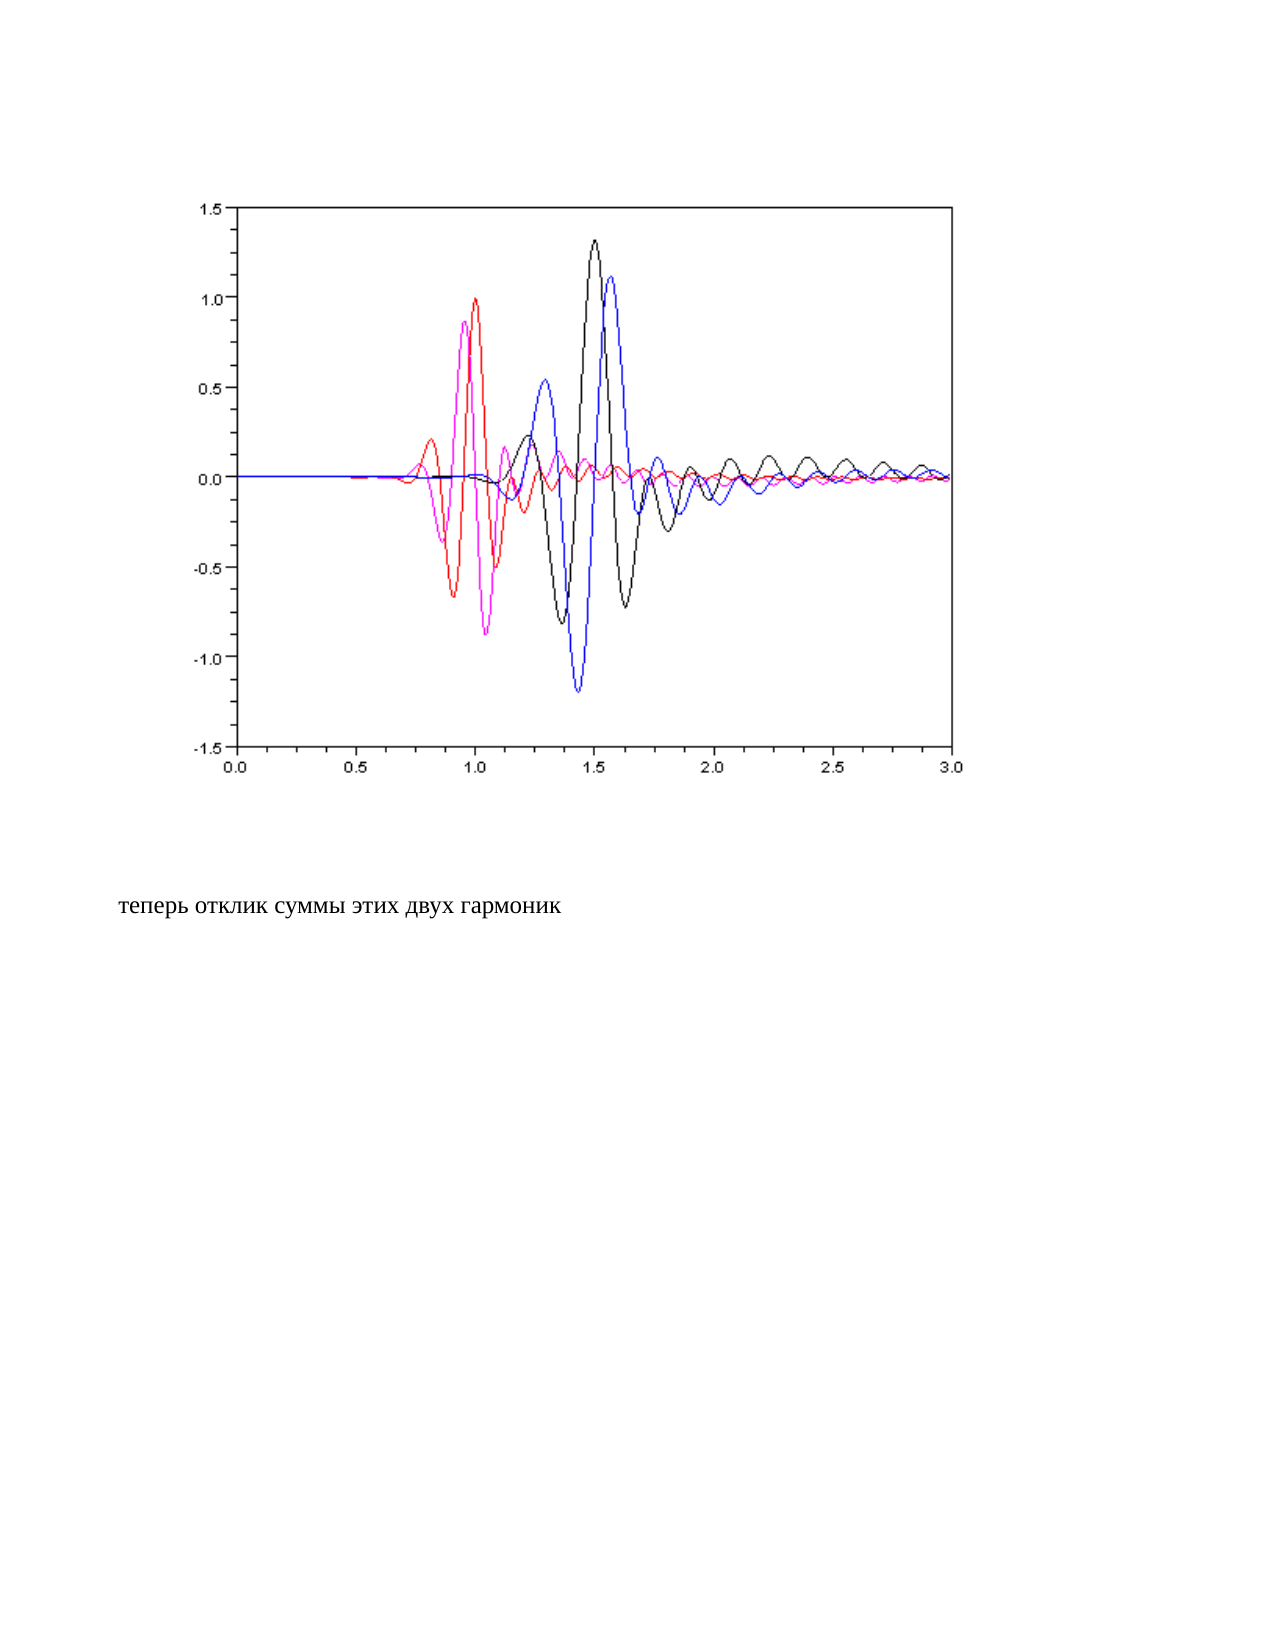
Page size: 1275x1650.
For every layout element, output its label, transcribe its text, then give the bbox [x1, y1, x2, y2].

text теперь отклик суммы этих двух гармоник [118, 891, 1157, 919]
picture [118, 118, 1072, 837]
